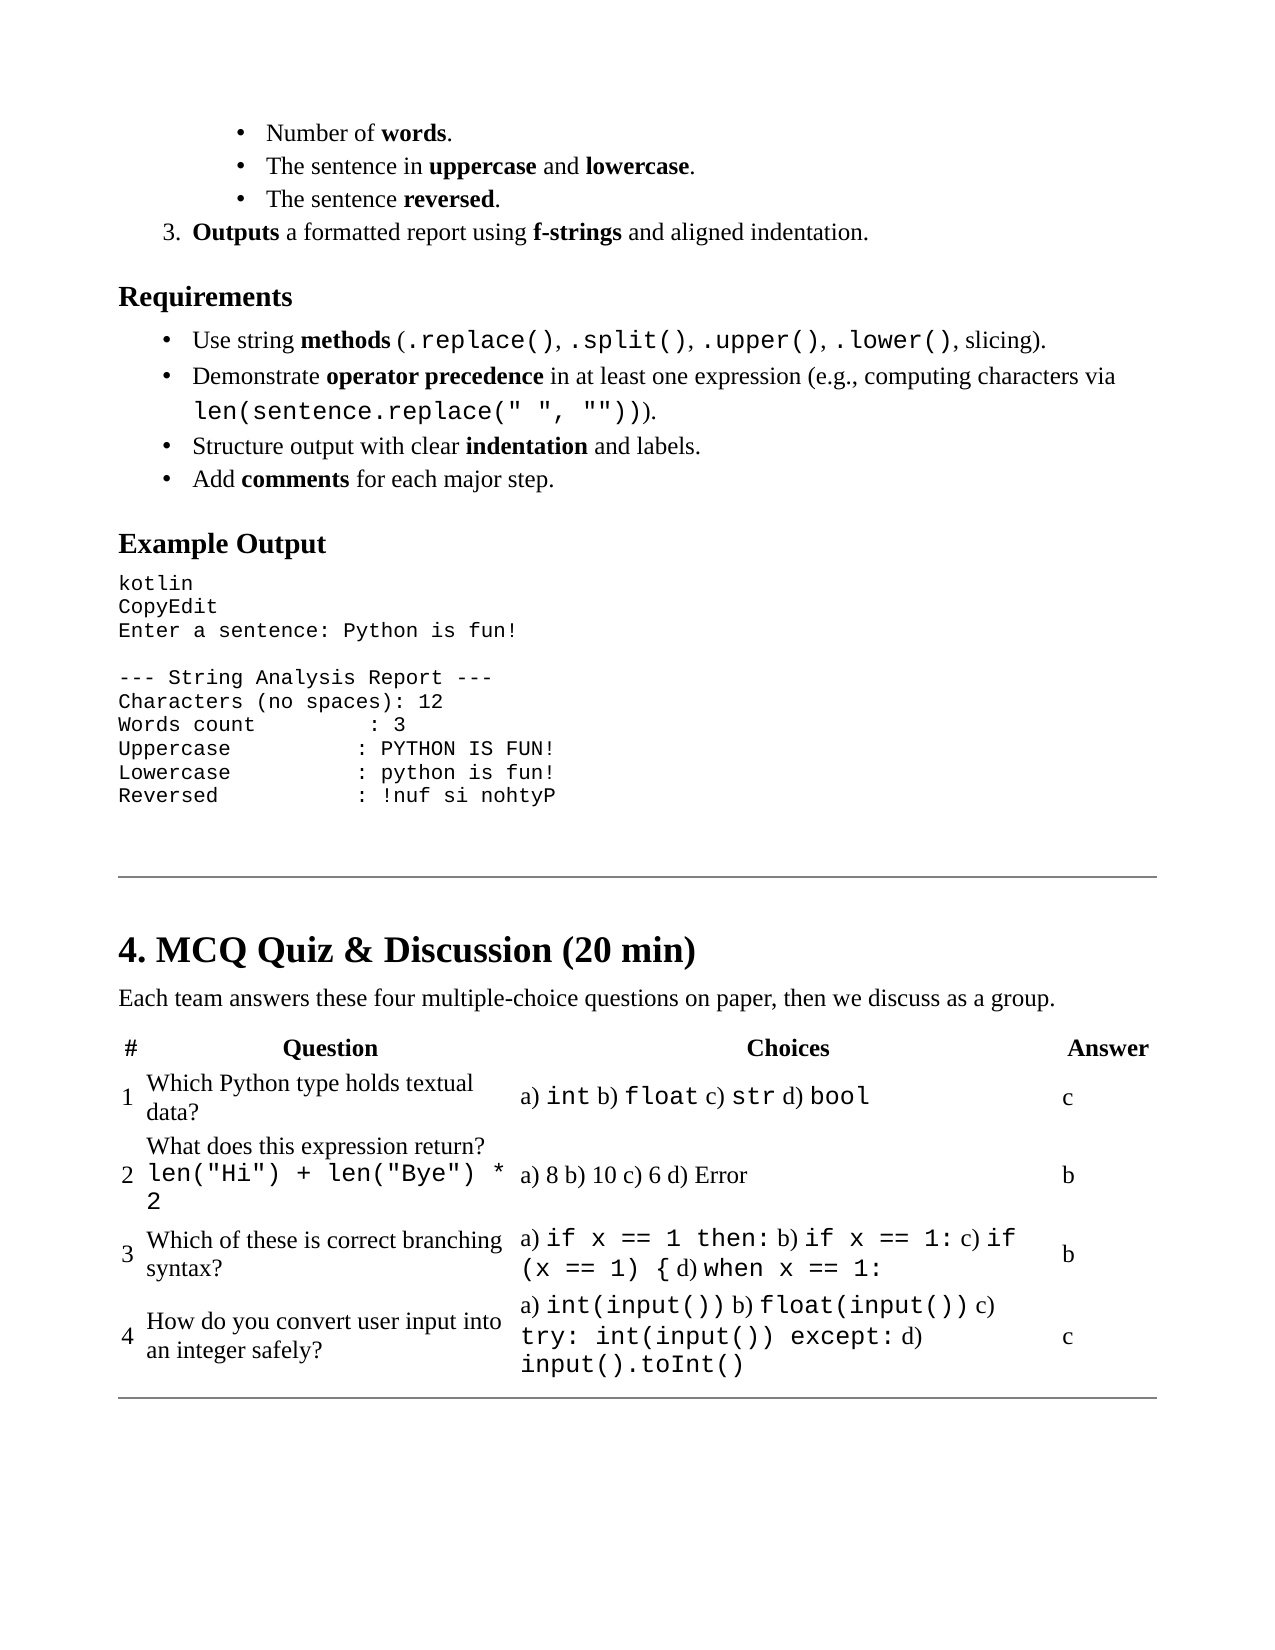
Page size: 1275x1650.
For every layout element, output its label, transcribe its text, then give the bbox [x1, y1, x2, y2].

subtitle Requirements [118, 279, 1157, 313]
list Use string methods (.replace(), .split(), .upper(), .lower(), slicing). [162, 325, 1157, 356]
table_header Answer [1059, 1031, 1157, 1065]
table_cell b [1059, 1220, 1157, 1287]
text Enter a sentence: Python is fun! [118, 620, 1157, 643]
subtitle 4. MCQ Quiz & Discussion (20 min) [118, 927, 1157, 970]
table_cell 2 [118, 1129, 143, 1220]
list Add comments for each major step. [162, 464, 1157, 493]
list Structure output with clear indentation and labels. [162, 431, 1157, 460]
table_cell What does this expression return? len("Hi") + len("Bye") * 2 [143, 1129, 517, 1220]
table_cell b [1059, 1129, 1157, 1220]
text CopyEdit [118, 596, 1157, 620]
text Words count : 3 [118, 714, 1157, 738]
subtitle Example Output [118, 527, 1157, 560]
text kotlin [118, 573, 1157, 596]
table_cell 1 [118, 1065, 143, 1128]
text Each team answers these four multiple-choice questions on paper, then we discuss as a group. [118, 983, 1157, 1012]
list The sentence reversed. [236, 184, 1157, 213]
list The sentence in uppercase and lowercase. [236, 151, 1157, 180]
list Demonstrate operator precedence in at least one expression (e.g., computing characters via len(sentence.replace(" ", ""))). [162, 361, 1157, 427]
table_header Question [143, 1031, 517, 1065]
text Uppercase : PYTHON IS FUN! [118, 738, 1157, 762]
table_cell c [1059, 1065, 1157, 1128]
table_cell 4 [118, 1287, 143, 1383]
table_cell Which Python type holds textual data? [143, 1065, 517, 1128]
table_cell c [1059, 1287, 1157, 1383]
table_header Choices [517, 1031, 1059, 1065]
table_cell a) int(input()) b) float(input()) c) try: int(input()) except: d) input().toInt() [517, 1287, 1059, 1383]
table_header # [118, 1031, 143, 1065]
text Reversed : !nuf si nohtyP [118, 785, 1157, 809]
list Number of words. [236, 118, 1157, 147]
table_cell Which of these is correct branching syntax? [143, 1220, 517, 1287]
text --- String Analysis Report --- [118, 667, 1157, 691]
table_cell How do you convert user input into an integer safely? [143, 1287, 517, 1383]
text Lowercase : python is fun! [118, 762, 1157, 785]
table_cell a) if x == 1 then: b) if x == 1: c) if (x == 1) { d) when x == 1: [517, 1220, 1059, 1287]
text Characters (no spaces): 12 [118, 691, 1157, 714]
table_cell a) 8 b) 10 c) 6 d) Error [517, 1129, 1059, 1220]
list Outputs a formatted report using f-strings and aligned indentation. [162, 217, 1157, 246]
table_cell 3 [118, 1220, 143, 1287]
table_cell a) int b) float c) str d) bool [517, 1065, 1059, 1128]
